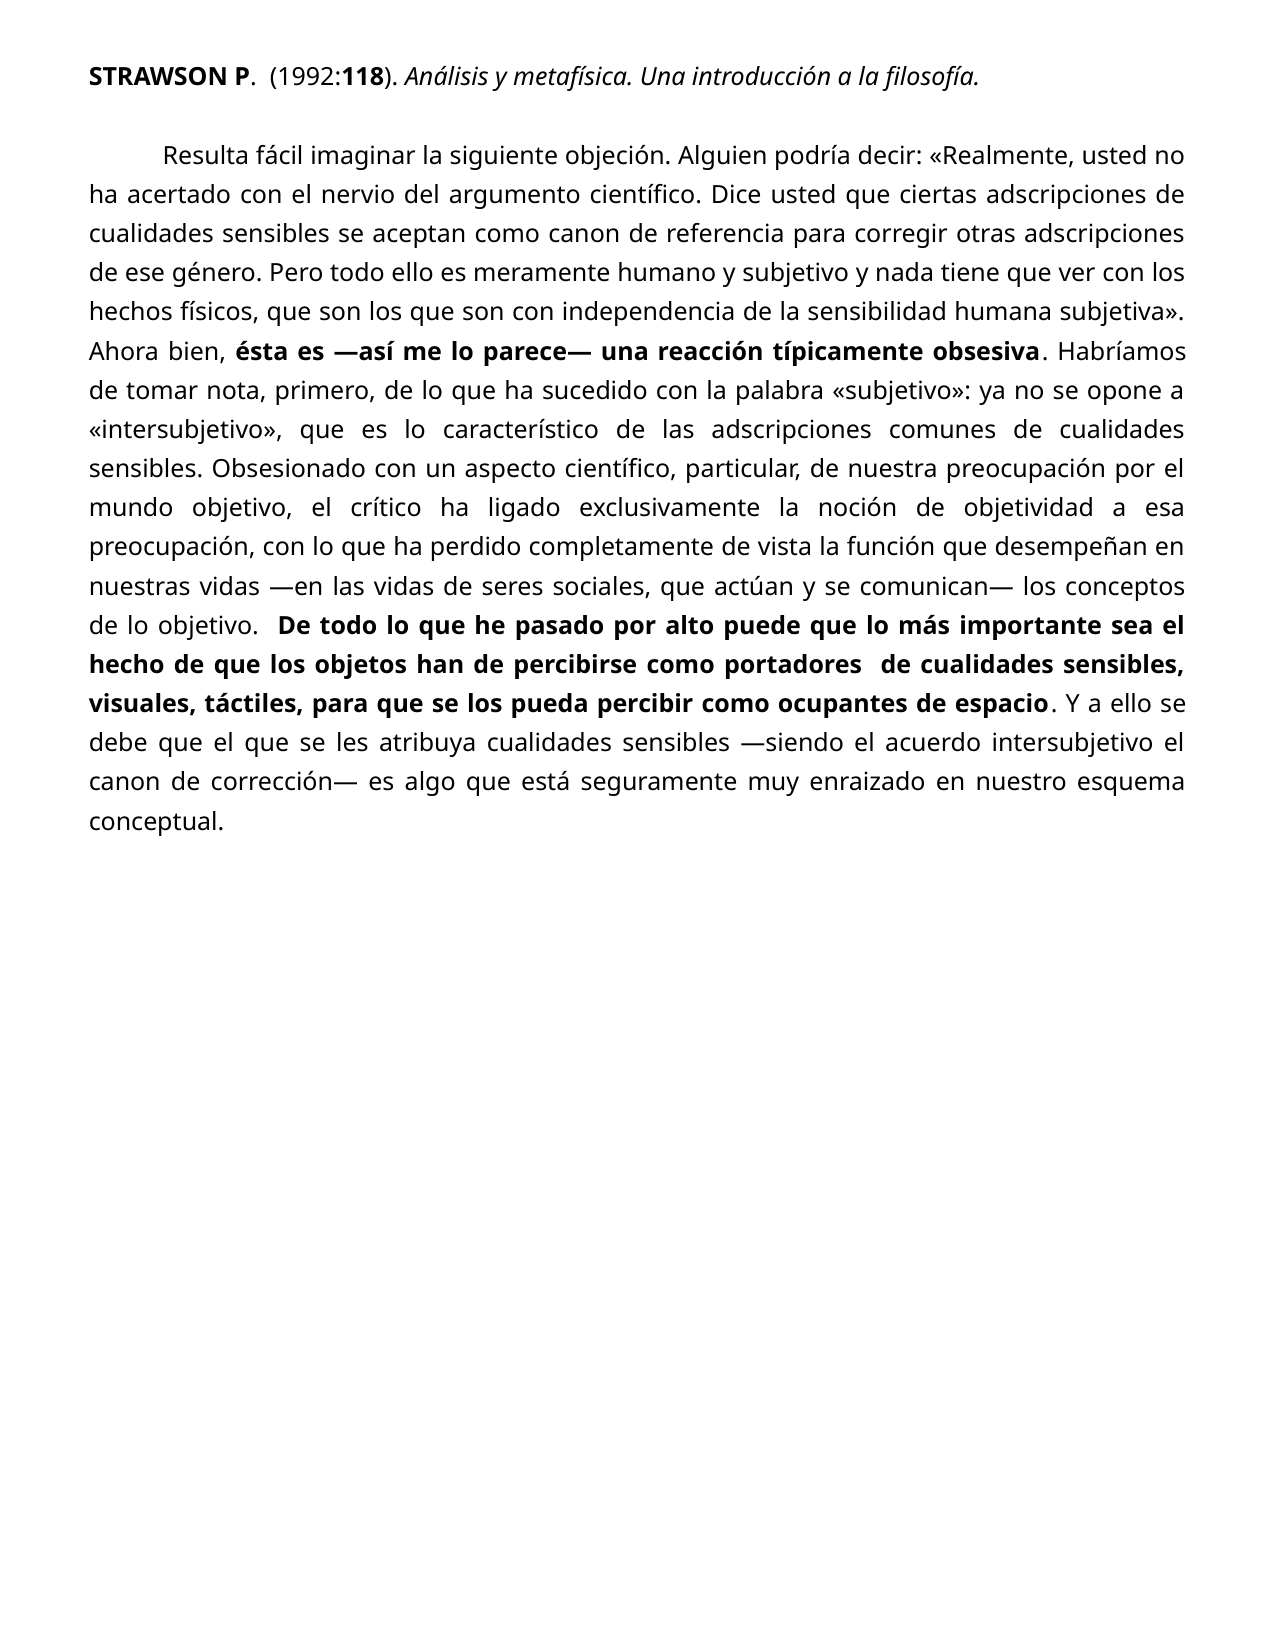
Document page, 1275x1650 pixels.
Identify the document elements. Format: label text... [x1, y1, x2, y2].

text Resulta fácil imaginar la siguiente objeción. Alguien podría decir: «Realmente, usted no ha acertado con el nervio del argumento científico. Dice usted que ciertas adscripciones de cualidades sensibles se aceptan como canon de referencia para corregir otras adscripciones de ese género. Pero todo ello es meramente humano y subjetivo y nada tiene que ver con los hechos físicos, que son los que son con independencia de la sensibilidad humana subjetiva». Ahora bien, ésta es —así me lo parece— una reacción típicamente obsesiva. Habríamos de tomar nota, primero, de lo que ha sucedido con la palabra «subjetivo»: ya no se opone a «intersubjetivo», que es lo característico de las adscripciones comunes de cualidades sensibles. Obsesionado con un aspecto científico, particular, de nuestra preocupación por el mundo objetivo, el crítico ha ligado exclusivamente la noción de objetividad a esa preocupación, con lo que ha perdido completamente de vista la función que desempeñan en nuestras vidas —en las vidas de seres sociales, que actúan y se comunican— los conceptos de lo objetivo. De todo lo que he pasado por alto puede que lo más importante sea el hecho de que los objetos han de percibirse como portadores de cualidades sensibles, visuales, táctiles, para que se los pueda percibir como ocupantes de espacio. Y a ello se debe que el que se les atribuya cualidades sensibles —siendo el acuerdo intersubjetivo el canon de corrección— es algo que está seguramente muy enraizado en nuestro esquema conceptual. [88, 137, 1186, 837]
text STRAWSON P. (1992:118). Análisis y metafísica. Una introducción a la filosofía. [88, 59, 1186, 93]
